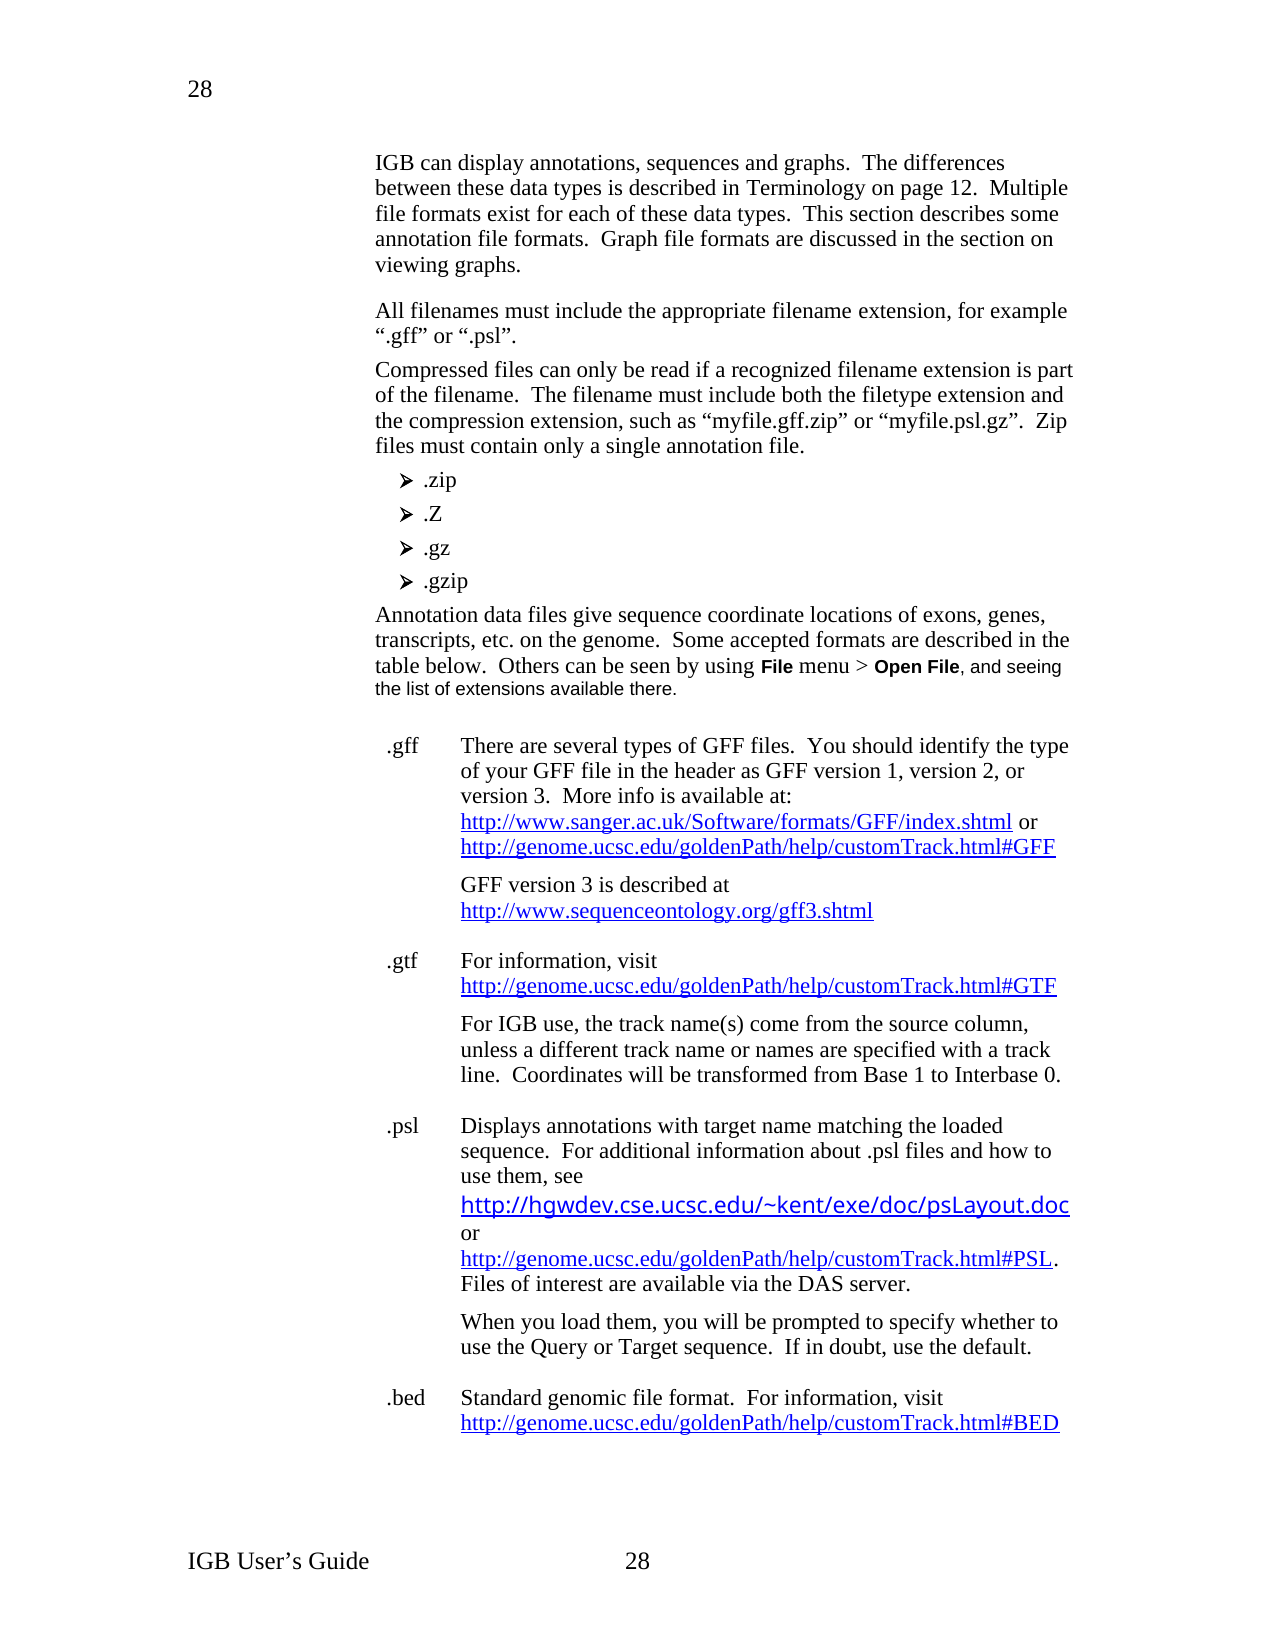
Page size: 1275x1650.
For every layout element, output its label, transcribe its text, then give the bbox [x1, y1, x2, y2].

table_cell Standard genomic file format. For information, visit http://genome.ucsc.edu/goldenPath/help/customTrack.html#BED [449, 1372, 1087, 1448]
list .zip [399, 467, 1087, 492]
table_cell .psl [375, 1100, 449, 1372]
list .Z [399, 501, 1087, 526]
text IGB can display annotations, sequences and graphs. The differences between these data types is described in Terminology on page 12. Multiple file formats exist for each of these data types. This section describes some annotation file formats. Graph file formats are discussed in the section on viewing graphs. [375, 150, 1087, 277]
text Annotation data files give sequence coordinate locations of exons, genes, transcripts, etc. on the genome. Some accepted formats are described in the table below. Others can be seen by using File menu > Open File, and seeing the list of extensions available there. [375, 602, 1087, 699]
table_cell .gtf [375, 936, 449, 1100]
text Compressed files can only be read if a recognized filename extension is part of the filename. The filename must include both the filetype extension and the compression extension, such as “myfile.gff.zip” or “myfile.psl.gz”. Zip files must contain only a single annotation file. [375, 357, 1087, 459]
table_cell .bed [375, 1372, 449, 1448]
list .gzip [399, 568, 1087, 594]
table_cell For information, visit http://genome.ucsc.edu/goldenPath/help/customTrack.html#GTF For IGB use, the track name(s) come from the source column, unless a different track name or names are specified with a track line. Coordinates will be transformed from Base 1 to Interbase 0. [449, 936, 1087, 1100]
text All filenames must include the appropriate filename extension, for example “.gff” or “.psl”. [375, 298, 1087, 349]
table_header .gff [375, 720, 449, 936]
table_header There are several types of GFF files. You should identify the type of your GFF file in the header as GFF version 1, version 2, or version 3. More info is available at: http://www.sanger.ac.uk/Software/formats/GFF/index.shtml or http://genome.ucsc.edu/goldenPath/help/customTrack.html#GFF GFF version 3 is described at http://www.sequenceontology.org/gff3.shtml [449, 720, 1087, 936]
list .gz [399, 534, 1087, 560]
table_cell Displays annotations with target name matching the loaded sequence. For additional information about .psl files and how to use them, see http://hgwdev.cse.ucsc.edu/~kent/exe/doc/psLayout.doc or http://genome.ucsc.edu/goldenPath/help/customTrack.html#PSL. Files of interest are available via the DAS server. When you load them, you will be prompted to specify whether to use the Query or Target sequence. If in doubt, use the default. [449, 1100, 1087, 1372]
